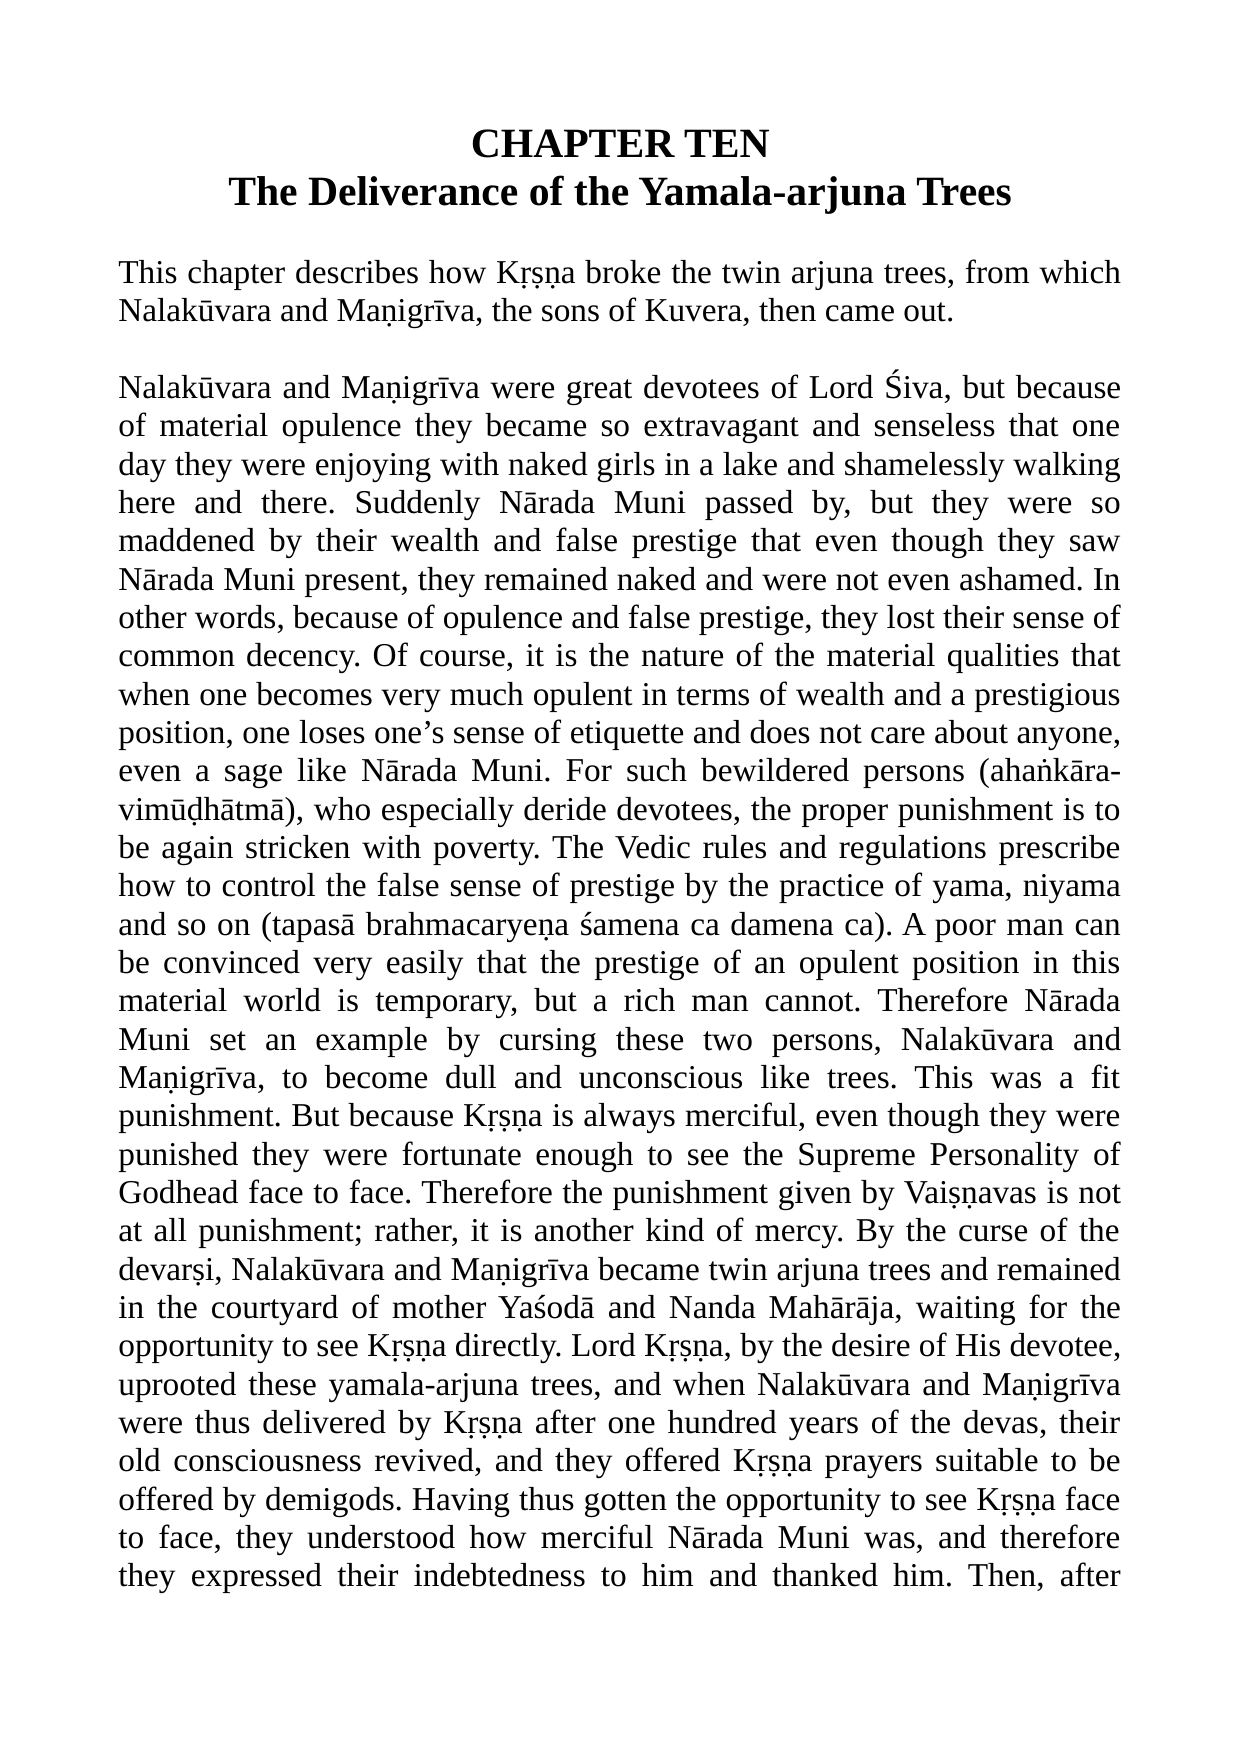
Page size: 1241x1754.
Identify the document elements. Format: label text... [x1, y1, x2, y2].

text The Deliverance of the Yamala-arjuna Trees [118, 166, 1122, 214]
text CHAPTER TEN [118, 118, 1122, 166]
text This chapter describes how Kṛṣṇa broke the twin arjuna trees, from which Nalakūvara and Maṇigrīva, the sons of Kuvera, then came out. [118, 252, 1122, 329]
text Nalakūvara and Maṇigrīva were great devotees of Lord Śiva, but because of material opulence they became so extravagant and senseless that one day they were enjoying with naked girls in a lake and shamelessly walking here and there. Suddenly Nārada Muni passed by, but they were so maddened by their wealth and false prestige that even though they saw Nārada Muni present, they remained naked and were not even ashamed. In other words, because of opulence and false prestige, they lost their sense of common decency. Of course, it is the nature of the material qualities that when one becomes very much opulent in terms of wealth and a prestigious position, one loses one’s sense of etiquette and does not care about anyone, even a sage like Nārada Muni. For such bewildered persons (ahaṅkāra-vimūḍhātmā), who especially deride devotees, the proper punishment is to be again stricken with poverty. The Vedic rules and regulations prescribe how to control the false sense of prestige by the practice of yama, niyama and so on (tapasā brahmacaryeṇa śamena ca damena ca). A poor man can be convinced very easily that the prestige of an opulent position in this material world is temporary, but a rich man cannot. Therefore Nārada Muni set an example by cursing these two persons, Nalakūvara and Maṇigrīva, to become dull and unconscious like trees. This was a fit punishment. But because Kṛṣṇa is always merciful, even though they were punished they were fortunate enough to see the Supreme Personality of Godhead face to face. Therefore the punishment given by Vaiṣṇavas is not at all punishment; rather, it is another kind of mercy. By the curse of the devarṣi, Nalakūvara and Maṇigrīva became twin arjuna trees and remained in the courtyard of mother Yaśodā and Nanda Mahārāja, waiting for the opportunity to see Kṛṣṇa directly. Lord Kṛṣṇa, by the desire of His devotee, uprooted these yamala-arjuna trees, and when Nalakūvara and Maṇigrīva were thus delivered by Kṛṣṇa after one hundred years of the devas, their old consciousness revived, and they offered Kṛṣṇa prayers suitable to be offered by demigods. Having thus gotten the opportunity to see Kṛṣṇa face to face, they understood how merciful Nārada Muni was, and therefore they expressed their indebtedness to him and thanked him. Then, after [118, 367, 1122, 1594]
